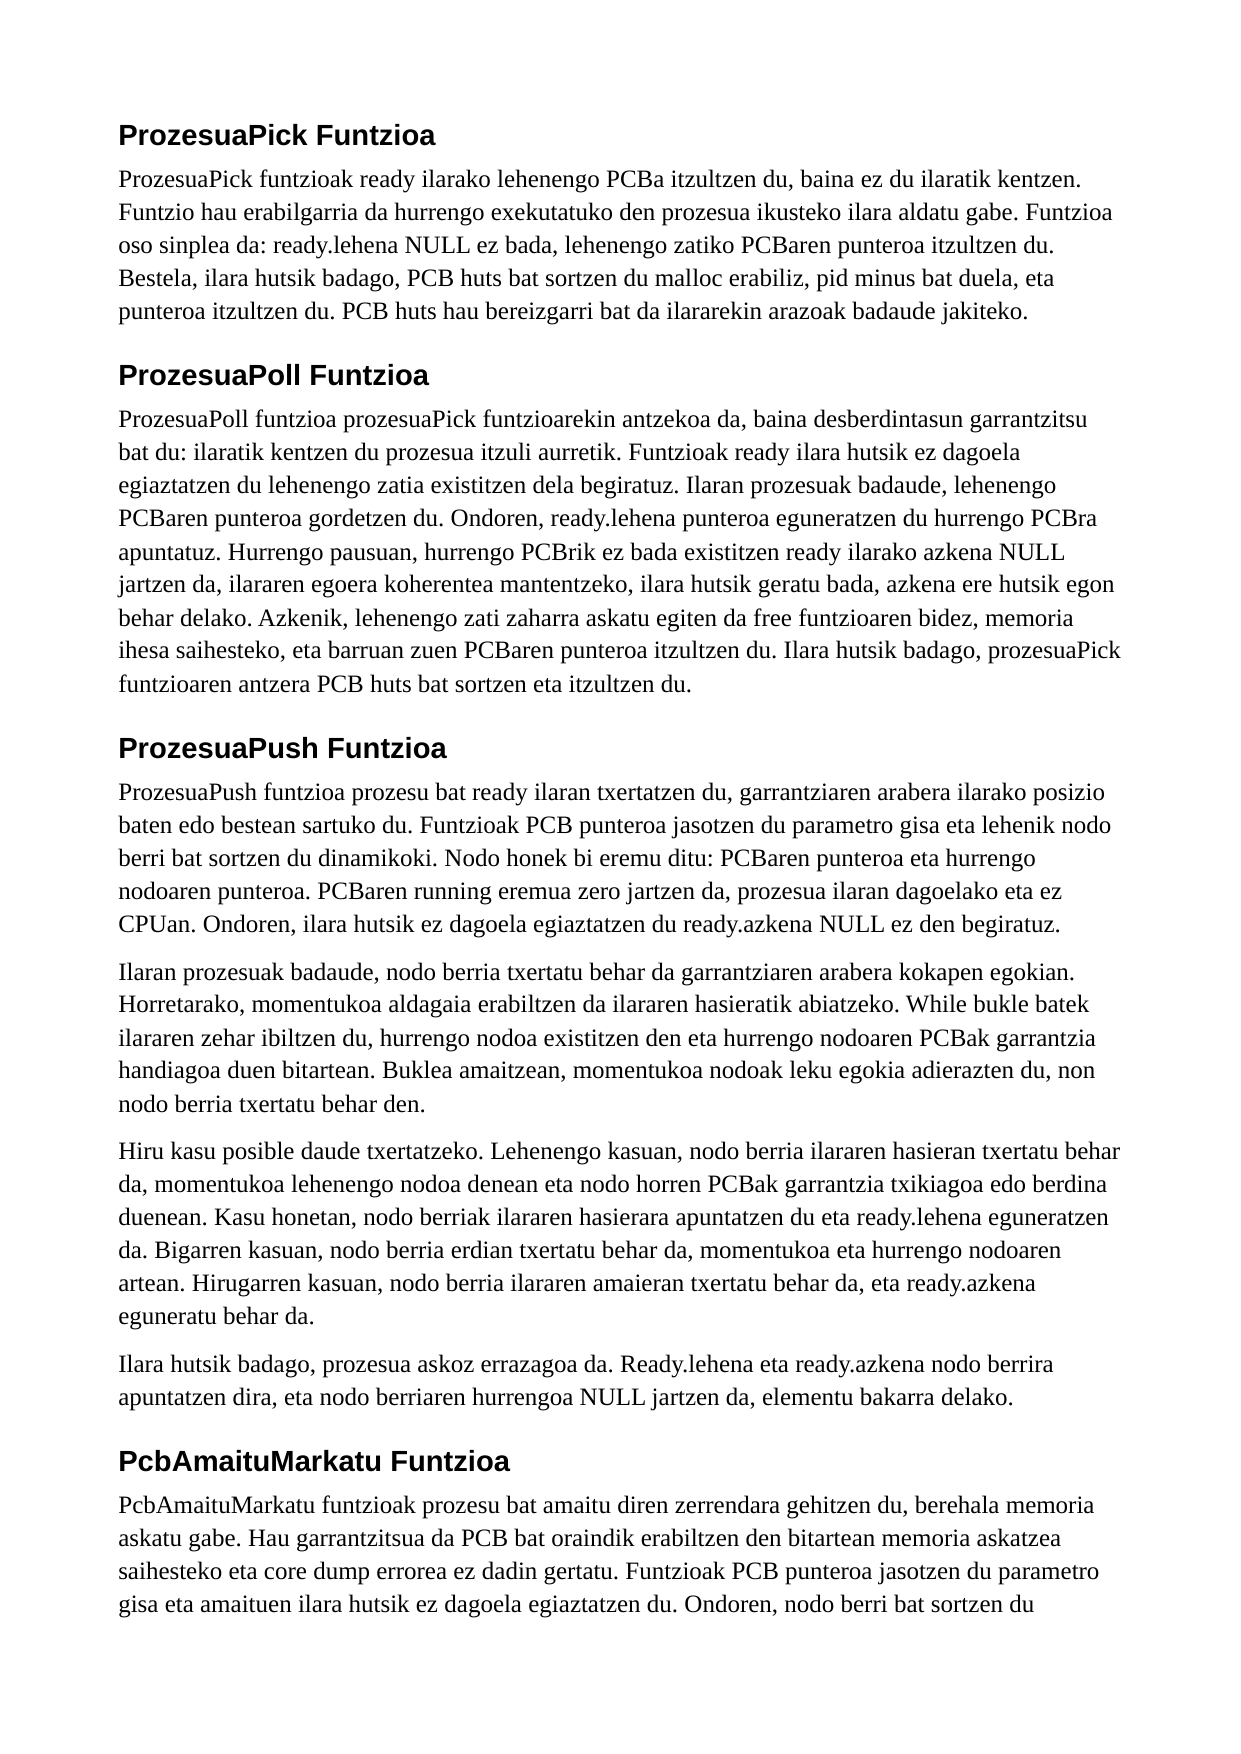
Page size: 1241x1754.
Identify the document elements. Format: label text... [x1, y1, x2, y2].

text Ilaran prozesuak badaude, nodo berria txertatu behar da garrantziaren arabera kokapen egokian. Horretarako, momentukoa aldagaia erabiltzen da ilararen hasieratik abiatzeko. While bukle batek ilararen zehar ibiltzen du, hurrengo nodoa existitzen den eta hurrengo nodoaren PCBak garrantzia handiagoa duen bitartean. Buklea amaitzean, momentukoa nodoak leku egokia adierazten du, non nodo berria txertatu behar den. [118, 957, 1122, 1117]
subtitle ProzesuaPoll Funtzioa [118, 358, 1122, 392]
text ProzesuaPush funtzioa prozesu bat ready ilaran txertatzen du, garrantziaren arabera ilarako posizio baten edo bestean sartuko du. Funtzioak PCB punteroa jasotzen du parametro gisa eta lehenik nodo berri bat sortzen du dinamikoki. Nodo honek bi eremu ditu: PCBaren punteroa eta hurrengo nodoaren punteroa. PCBaren running eremua zero jartzen da, prozesua ilaran dagoelako eta ez CPUan. Ondoren, ilara hutsik ez dagoela egiaztatzen du ready.azkena NULL ez den begiratuz. [118, 777, 1122, 938]
text ProzesuaPick funtzioak ready ilarako lehenengo PCBa itzultzen du, baina ez du ilaratik kentzen. Funtzio hau erabilgarria da hurrengo exekutatuko den prozesua ikusteko ilara aldatu gabe. Funtzioa oso sinplea da: ready.lehena NULL ez bada, lehenengo zatiko PCBaren punteroa itzultzen du. Bestela, ilara hutsik badago, PCB huts bat sortzen du malloc erabiliz, pid minus bat duela, eta punteroa itzultzen du. PCB huts hau bereizgarri bat da ilararekin arazoak badaude jakiteko. [118, 164, 1122, 325]
text Ilara hutsik badago, prozesua askoz errazagoa da. Ready.lehena eta ready.azkena nodo berrira apuntatzen dira, eta nodo berriaren hurrengoa NULL jartzen da, elementu bakarra delako. [118, 1349, 1122, 1411]
text Hiru kasu posible daude txertatzeko. Lehenengo kasuan, nodo berria ilararen hasieran txertatu behar da, momentukoa lehenengo nodoa denean eta nodo horren PCBak garrantzia txikiagoa edo berdina duenean. Kasu honetan, nodo berriak ilararen hasierara apuntatzen du eta ready.lehena eguneratzen da. Bigarren kasuan, nodo berria erdian txertatu behar da, momentukoa eta hurrengo nodoaren artean. Hirugarren kasuan, nodo berria ilararen amaieran txertatu behar da, eta ready.azkena eguneratu behar da. [118, 1136, 1122, 1330]
text ProzesuaPoll funtzioa prozesuaPick funtzioarekin antzekoa da, baina desberdintasun garrantzitsu bat du: ilaratik kentzen du prozesua itzuli aurretik. Funtzioak ready ilara hutsik ez dagoela egiaztatzen du lehenengo zatia existitzen dela begiratuz. Ilaran prozesuak badaude, lehenengo PCBaren punteroa gordetzen du. Ondoren, ready.lehena punteroa eguneratzen du hurrengo PCBra apuntatuz. Hurrengo pausuan, hurrengo PCBrik ez bada existitzen ready ilarako azkena NULL jartzen da, ilararen egoera koherentea mantentzeko, ilara hutsik geratu bada, azkena ere hutsik egon behar delako. Azkenik, lehenengo zati zaharra askatu egiten da free funtzioaren bidez, memoria ihesa saihesteko, eta barruan zuen PCBaren punteroa itzultzen du. Ilara hutsik badago, prozesuaPick funtzioaren antzera PCB huts bat sortzen eta itzultzen du. [118, 404, 1122, 697]
text PcbAmaituMarkatu funtzioak prozesu bat amaitu diren zerrendara gehitzen du, berehala memoria askatu gabe. Hau garrantzitsua da PCB bat oraindik erabiltzen den bitartean memoria askatzea saihesteko eta core dump errorea ez dadin gertatu. Funtzioak PCB punteroa jasotzen du parametro gisa eta amaituen ilara hutsik ez dagoela egiaztatzen du. Ondoren, nodo berri bat sortzen du [118, 1490, 1122, 1618]
subtitle ProzesuaPush Funtzioa [118, 731, 1122, 764]
subtitle PcbAmaituMarkatu Funtzioa [118, 1444, 1122, 1478]
subtitle ProzesuaPick Funtzioa [118, 118, 1122, 152]
